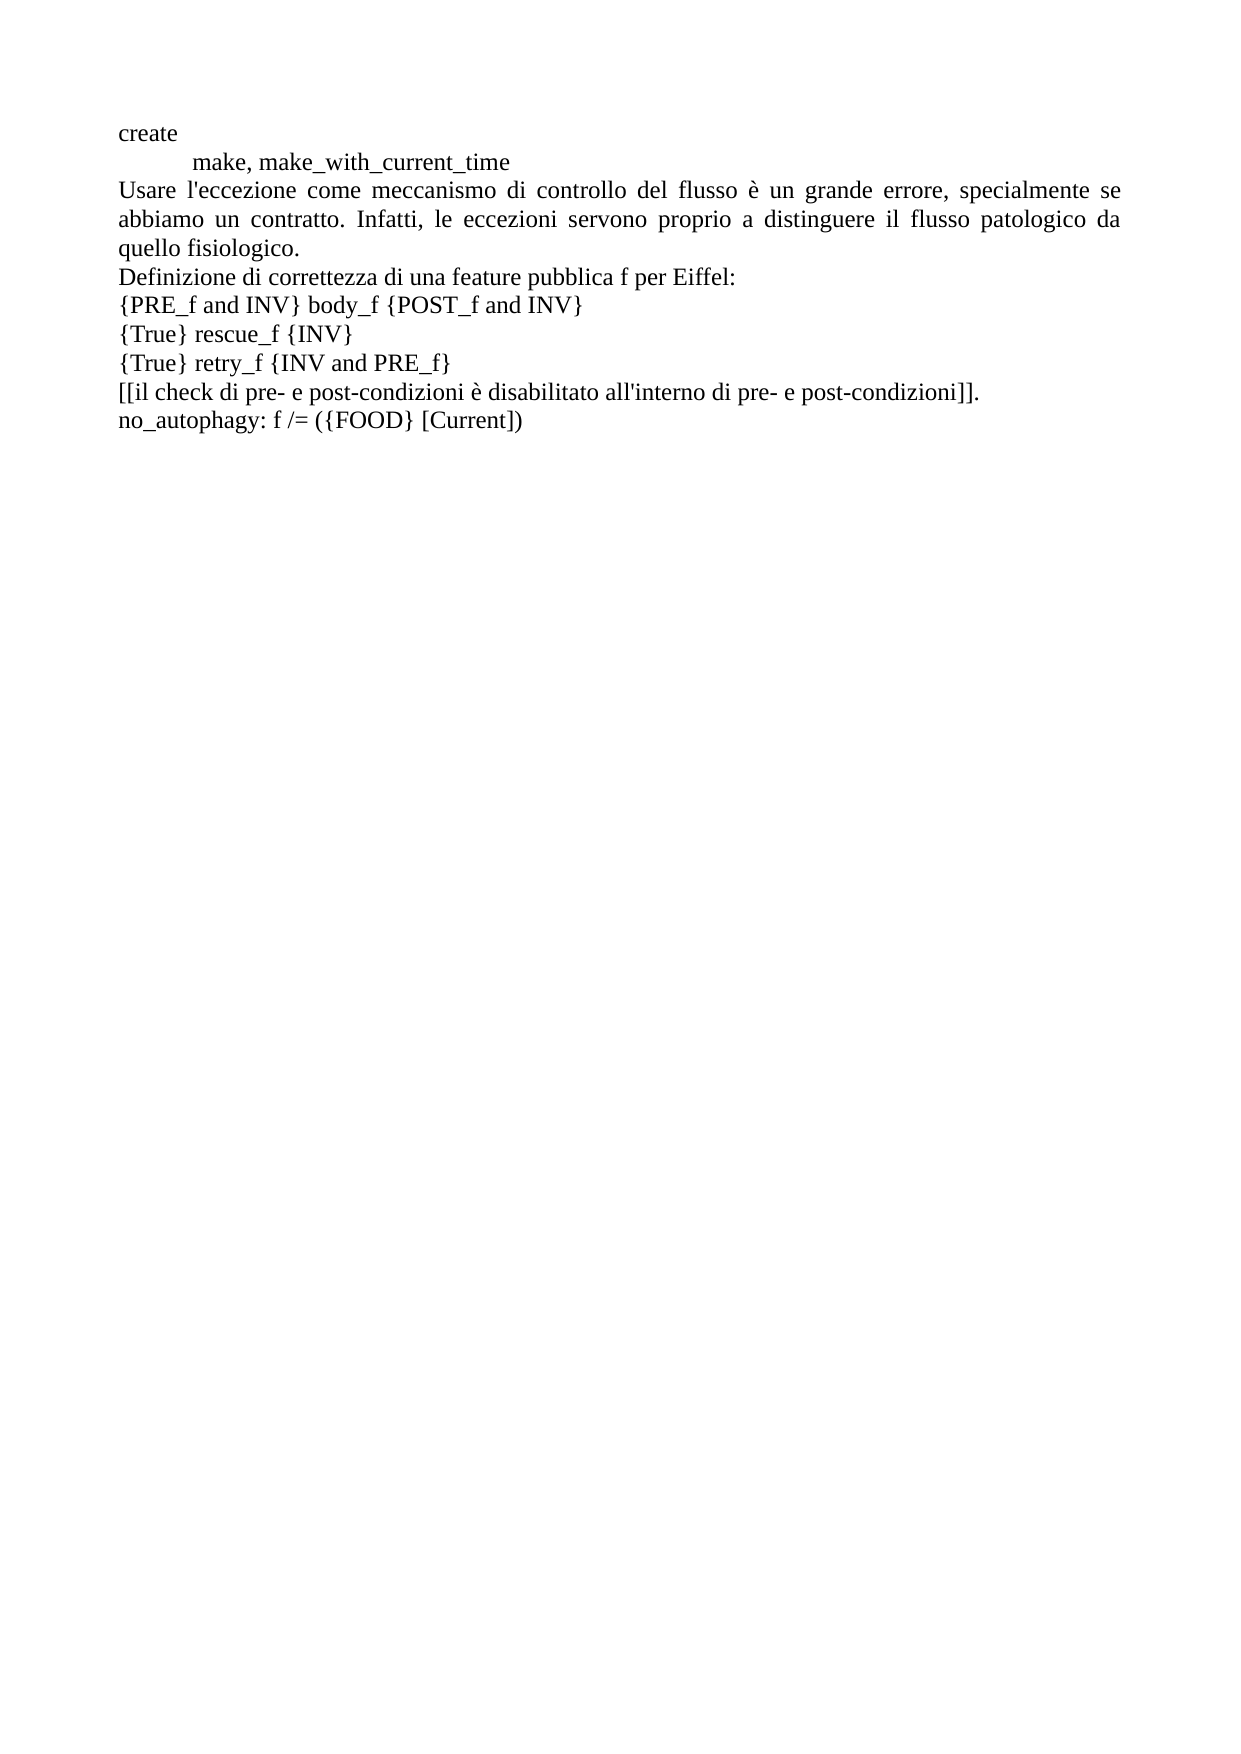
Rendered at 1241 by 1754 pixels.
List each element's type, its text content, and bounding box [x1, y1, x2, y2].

text create [118, 118, 1122, 147]
text [[il check di pre- e post-condizioni è disabilitato all'interno di pre- e post-condizioni]]. [118, 377, 1122, 406]
text make, make_with_current_time [118, 147, 1122, 176]
text {True} rescue_f {INV} [118, 319, 1122, 348]
text Definizione di correttezza di una feature pubblica f per Eiffel: [118, 262, 1122, 291]
text {PRE_f and INV} body_f {POST_f and INV} [118, 291, 1122, 319]
text no_autophagy: f /= ({FOOD} [Current]) [118, 406, 1122, 434]
text Usare l'eccezione come meccanismo di controllo del flusso è un grande errore, specialmente se abbiamo un contratto. Infatti, le eccezioni servono proprio a distinguere il flusso patologico da quello fisiologico. [118, 176, 1122, 262]
text {True} retry_f {INV and PRE_f} [118, 348, 1122, 377]
